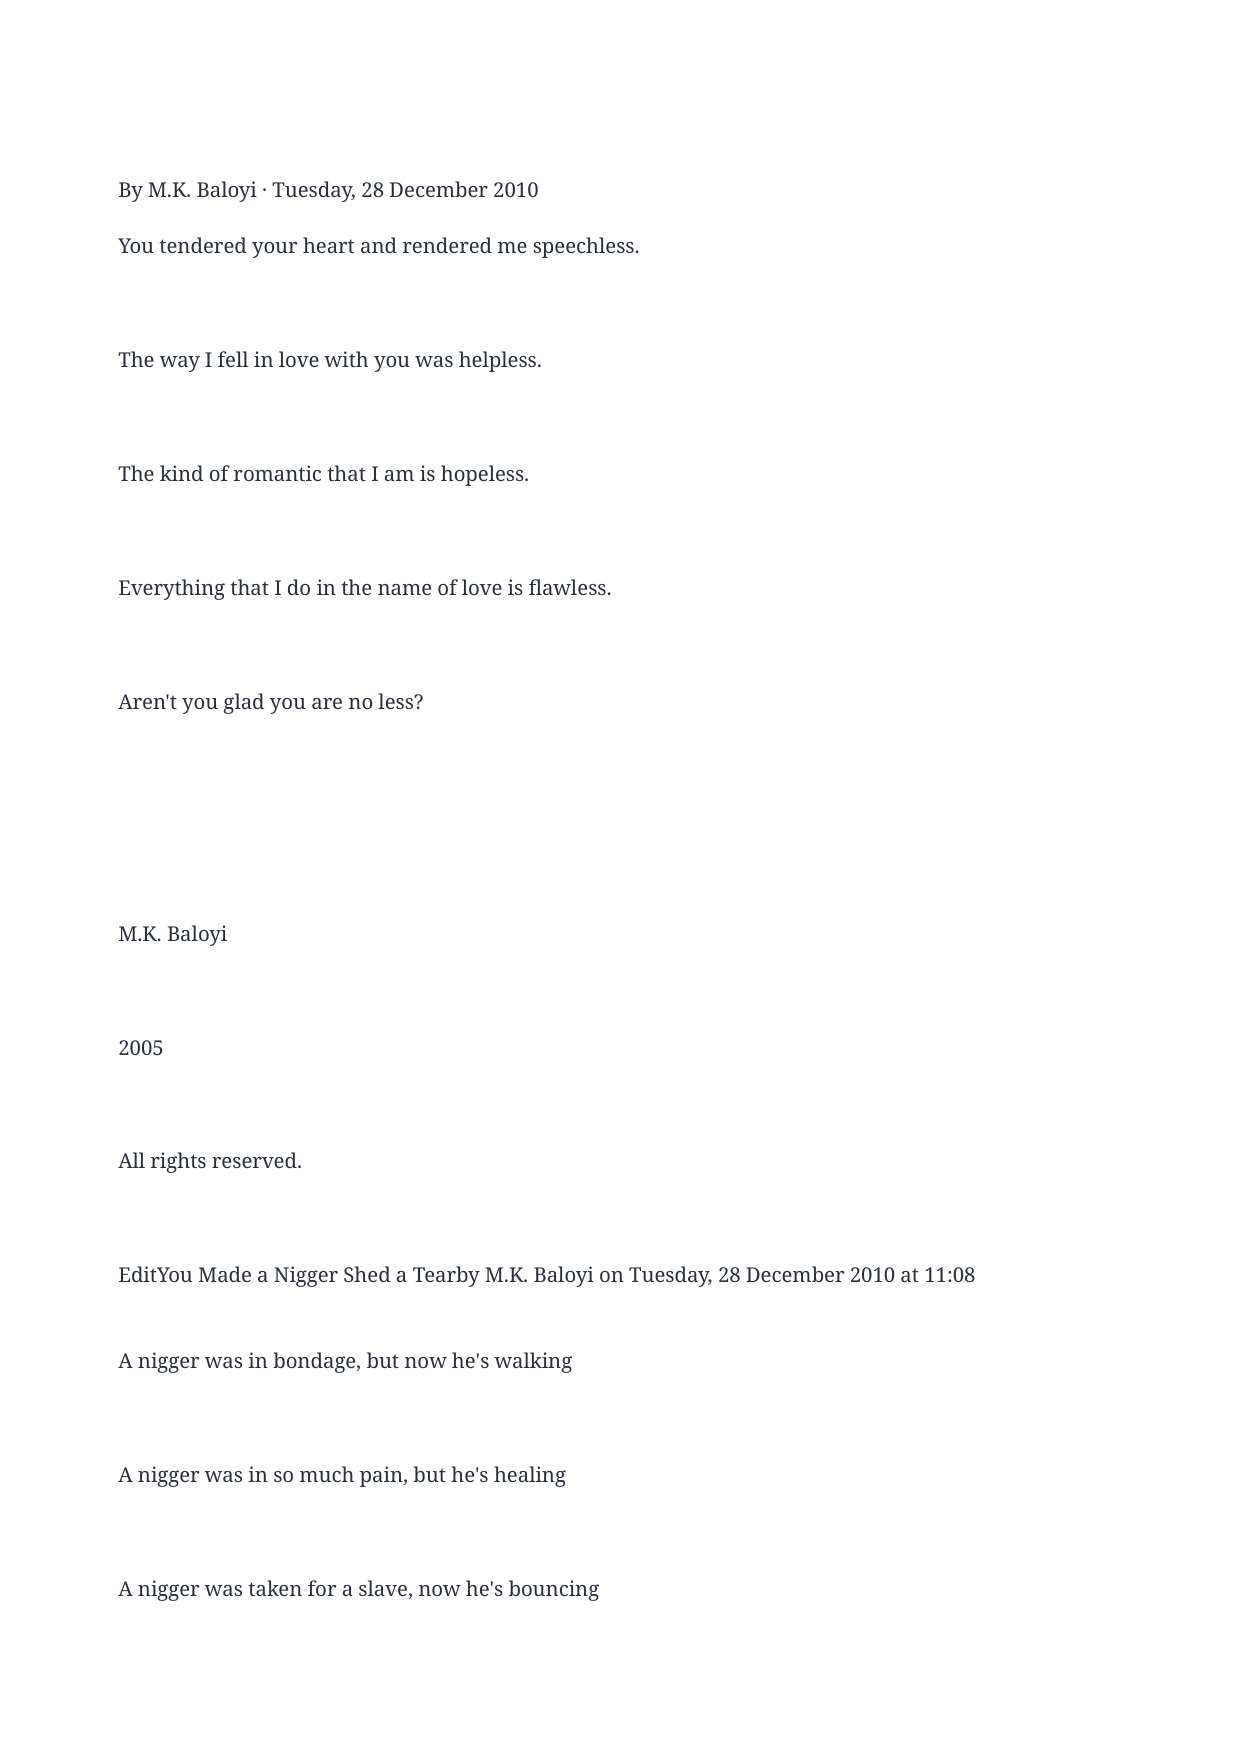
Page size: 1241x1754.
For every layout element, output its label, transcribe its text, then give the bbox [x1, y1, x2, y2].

text By M.K. Baloyi · Tuesday, 28 December 2010 You tendered your heart and rendered me speechless. The way I fell in love with you was helpless. The kind of romantic that I am is hopeless. Everything that I do in the name of love is flawless. Aren't you glad you are no less?﻿ M.K. Baloyi 2005 All rights reserved. EditYou Made a Nigger Shed a Tearby M.K. Baloyi on Tuesday, 28 December 2010 at 11:08 A nigger was in bondage, but now he's walking A nigger was in so much pain, but he's healing A nigger was taken for a slave, now he's bouncing [118, 118, 1122, 1631]
